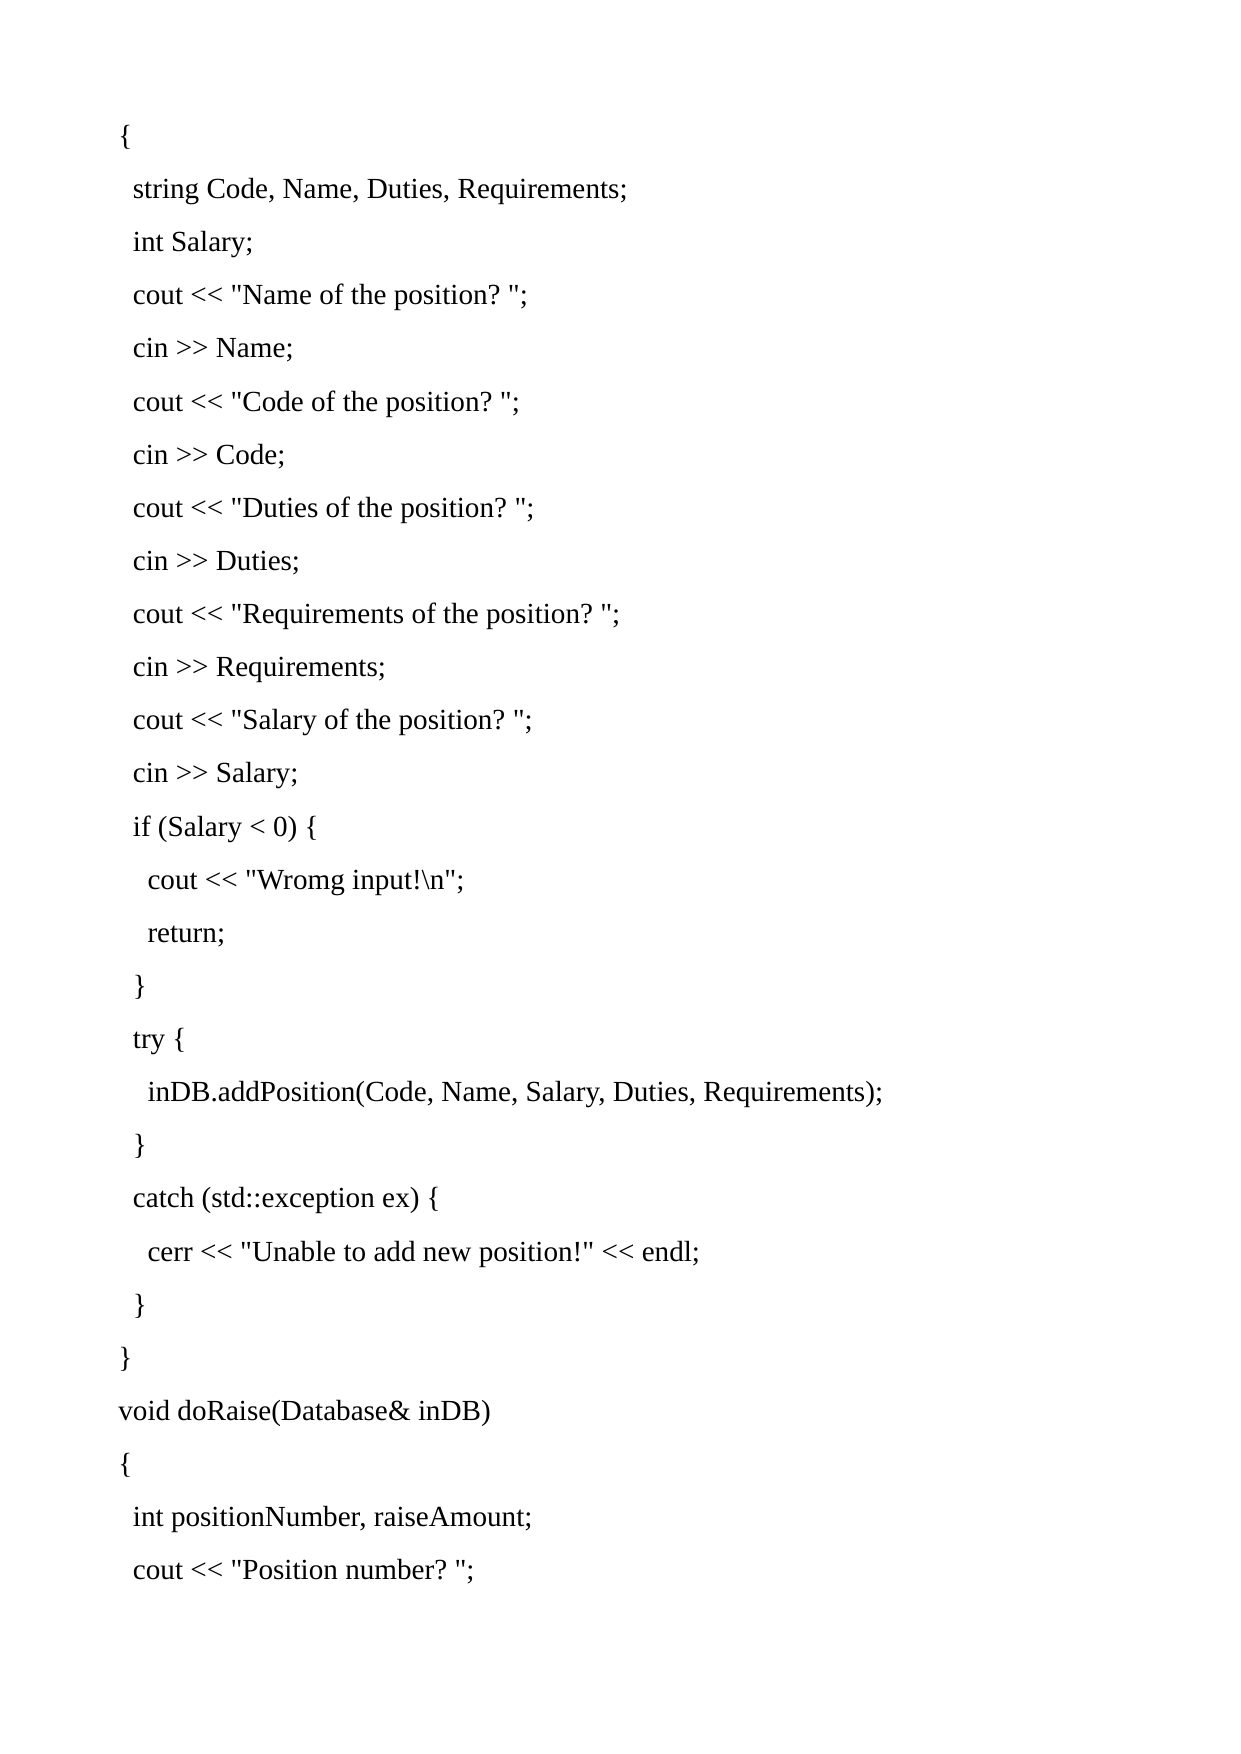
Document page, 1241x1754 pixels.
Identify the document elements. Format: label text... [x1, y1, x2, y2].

text cout << "Salary of the position? "; [118, 702, 1122, 736]
text } [118, 1127, 1122, 1161]
text } [118, 1287, 1122, 1320]
text cin >> Duties; [118, 543, 1122, 577]
text inDB.addPosition(Code, Name, Salary, Duties, Requirements); [118, 1074, 1122, 1108]
text catch (std::exception ex) { [118, 1181, 1122, 1214]
text cin >> Requirements; [118, 649, 1122, 683]
text cout << "Wromg input!\n"; [118, 862, 1122, 895]
text cin >> Salary; [118, 756, 1122, 789]
text cin >> Code; [118, 437, 1122, 470]
text } [118, 1340, 1122, 1373]
text { [118, 118, 1122, 152]
text { [118, 1446, 1122, 1480]
text cout << "Duties of the position? "; [118, 490, 1122, 523]
text cout << "Requirements of the position? "; [118, 596, 1122, 630]
text cerr << "Unable to add new position!" << endl; [118, 1234, 1122, 1267]
text int positionNumber, raiseAmount; [118, 1499, 1122, 1533]
text try { [118, 1021, 1122, 1055]
text void doRaise(Database& inDB) [118, 1393, 1122, 1427]
text return; [118, 915, 1122, 948]
text cin >> Name; [118, 331, 1122, 364]
text int Salary; [118, 224, 1122, 258]
text cout << "Name of the position? "; [118, 277, 1122, 311]
text cout << "Position number? "; [118, 1552, 1122, 1586]
text } [118, 968, 1122, 1002]
text if (Salary < 0) { [118, 809, 1122, 842]
text cout << "Code of the position? "; [118, 384, 1122, 417]
text string Code, Name, Duties, Requirements; [118, 171, 1122, 205]
